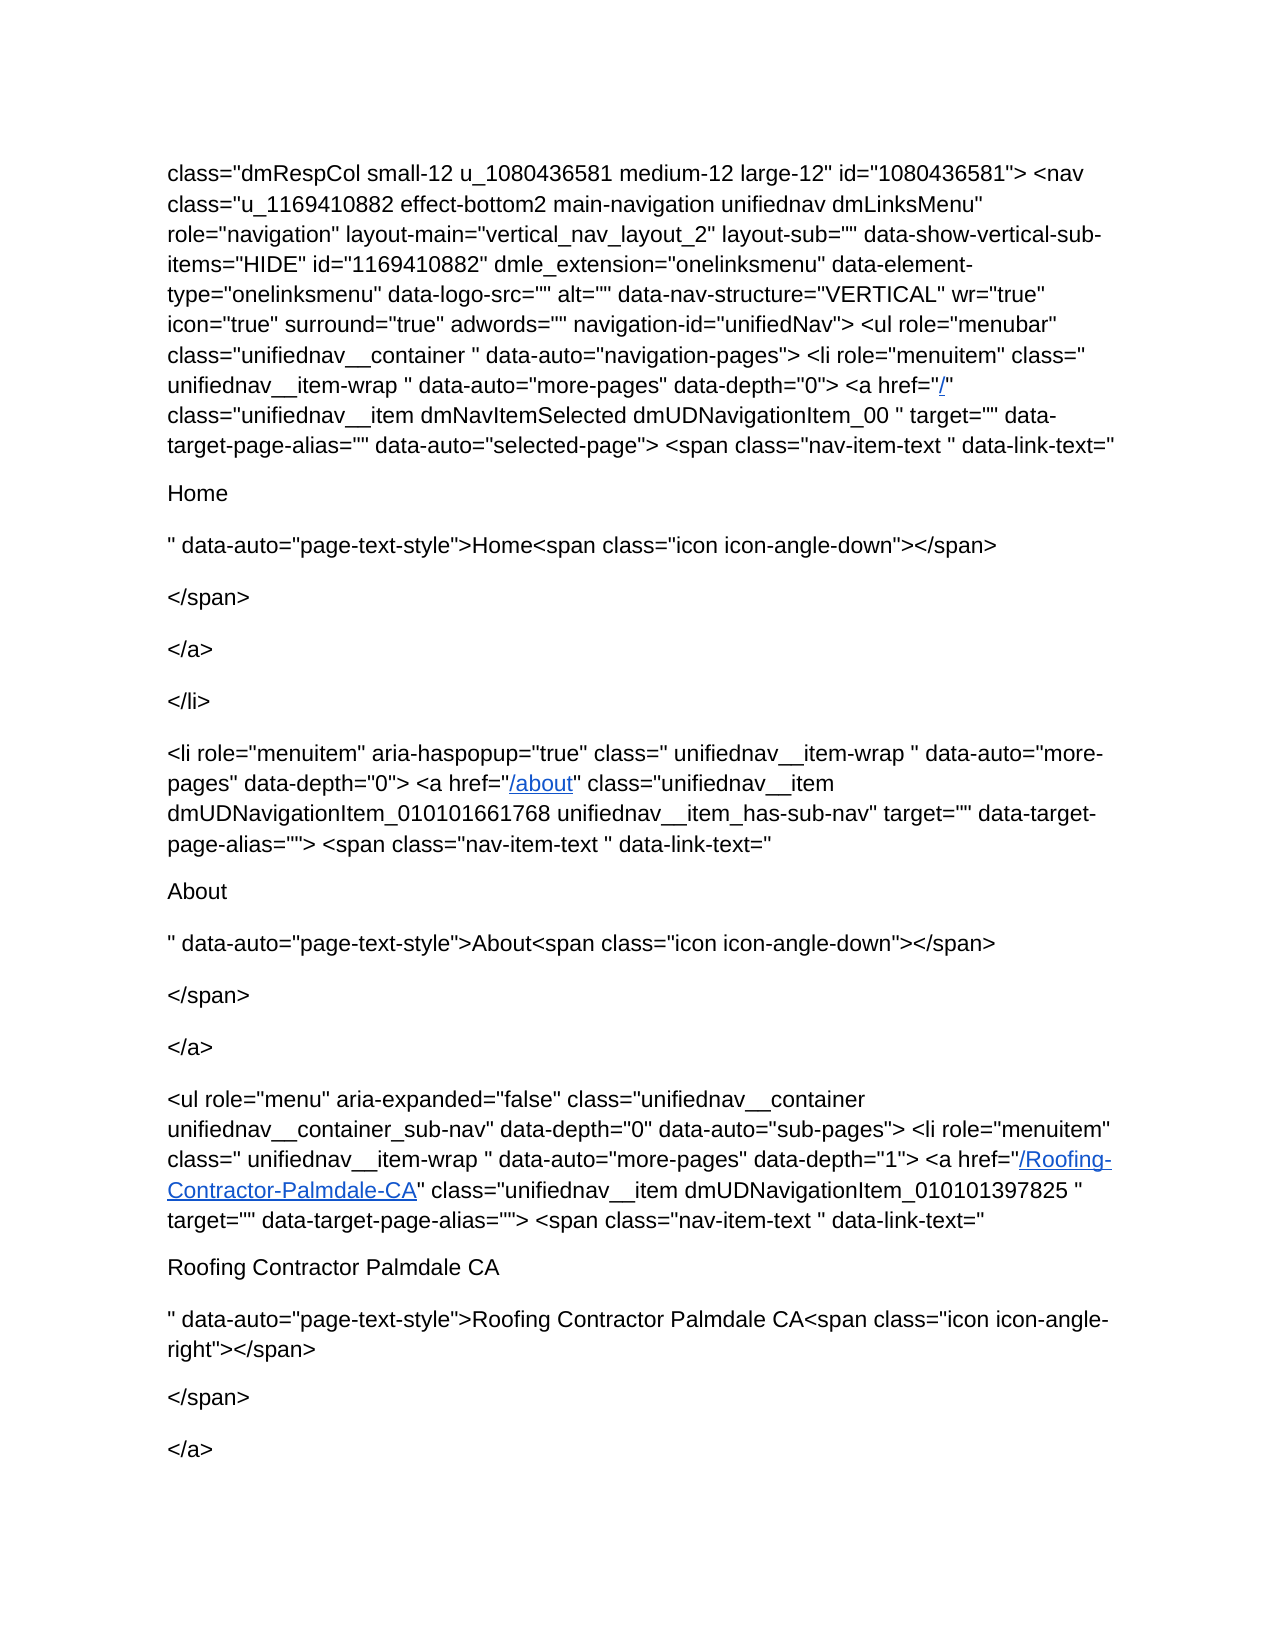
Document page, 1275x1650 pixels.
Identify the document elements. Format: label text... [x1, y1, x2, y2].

table_cell [150, 1296, 157, 1373]
table_cell [150, 730, 157, 867]
table_cell [150, 678, 157, 729]
table_cell " data-auto="page-text-style">About<span class="icon icon-angle-down"></span> [157, 919, 1125, 971]
table_cell </li> [157, 678, 1125, 729]
table_cell [150, 1373, 157, 1425]
table_cell class="dmRespCol small-12 u_1080436581 medium-12 large-12" id="1080436581"> <nav class="u_1169410882 effect-bottom2 main-navigation unifiednav dmLinksMenu" role="navigation" layout-main="vertical_nav_layout_2" layout-sub="" data-show-vertical-sub-items="HIDE" id="1169410882" dmle_extension="onelinksmenu" data-element-type="onelinksmenu" data-logo-src="" alt="" data-nav-structure="VERTICAL" wr="true" icon="true" surround="true" adwords="" navigation-id="unifiedNav"> <ul role="menubar" class="unifiednav__container " data-auto="navigation-pages"> <li role="menuitem" class=" unifiednav__item-wrap " data-auto="more-pages" data-depth="0"> <a href="/" class="unifiednav__item dmNavItemSelected dmUDNavigationItem_00 " target="" data-target-page-alias="" data-auto="selected-page"> <span class="nav-item-text " data-link-text=" [157, 150, 1125, 469]
table_cell </span> [157, 1373, 1125, 1425]
table_cell [150, 573, 157, 625]
table_cell </span> [157, 573, 1125, 625]
table_cell [150, 625, 157, 677]
table_cell Home [157, 469, 1125, 521]
table_cell </a> [157, 625, 1125, 677]
table_cell [150, 919, 157, 971]
table_cell [150, 150, 157, 469]
table_cell [150, 867, 157, 919]
table_cell </span> [157, 971, 1125, 1023]
table_cell Roofing Contractor Palmdale CA [157, 1244, 1125, 1296]
table_cell [150, 521, 157, 573]
table_cell [150, 971, 157, 1023]
table_cell </a> [157, 1024, 1125, 1076]
table_cell [150, 1076, 157, 1244]
table_cell [150, 469, 157, 521]
table_cell <li role="menuitem" aria-haspopup="true" class=" unifiednav__item-wrap " data-auto="more-pages" data-depth="0"> <a href="/about" class="unifiednav__item dmUDNavigationItem_010101661768 unifiednav__item_has-sub-nav" target="" data-target-page-alias=""> <span class="nav-item-text " data-link-text=" [157, 730, 1125, 867]
table_cell " data-auto="page-text-style">Roofing Contractor Palmdale CA<span class="icon icon-angle-right"></span> [157, 1296, 1125, 1373]
table_cell </a> [157, 1425, 1125, 1477]
table_cell [150, 1425, 157, 1477]
table_cell [150, 1024, 157, 1076]
table_cell About [157, 867, 1125, 919]
table_cell " data-auto="page-text-style">Home<span class="icon icon-angle-down"></span> [157, 521, 1125, 573]
table_cell [150, 1244, 157, 1296]
table_cell <ul role="menu" aria-expanded="false" class="unifiednav__container unifiednav__container_sub-nav" data-depth="0" data-auto="sub-pages"> <li role="menuitem" class=" unifiednav__item-wrap " data-auto="more-pages" data-depth="1"> <a href="/Roofing-Contractor-Palmdale-CA" class="unifiednav__item dmUDNavigationItem_010101397825 " target="" data-target-page-alias=""> <span class="nav-item-text " data-link-text=" [157, 1076, 1125, 1244]
